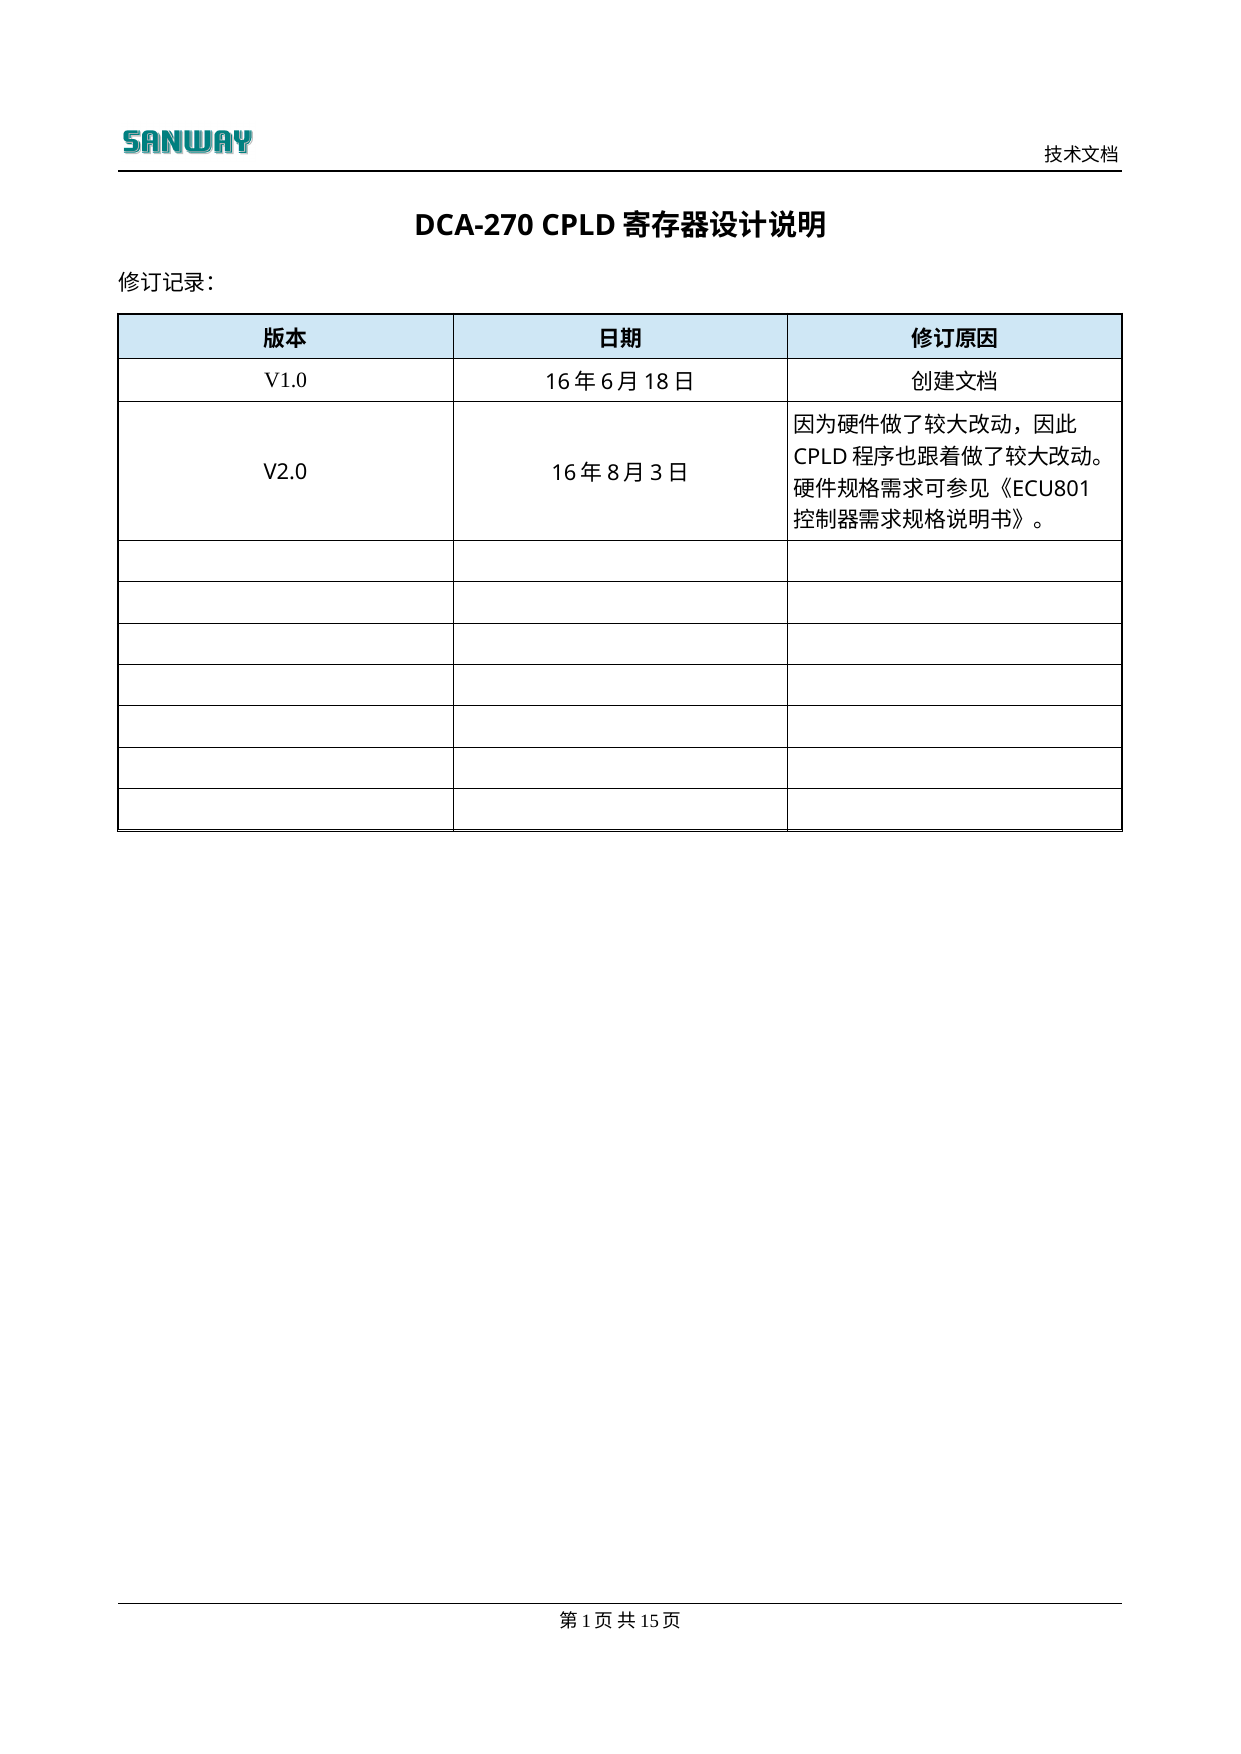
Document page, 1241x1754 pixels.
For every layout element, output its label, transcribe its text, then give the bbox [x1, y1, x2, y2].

table_cell 16年8月3日 [454, 402, 787, 540]
table_cell 因为硬件做了较大改动，因此CPLD程序也跟着做了较大改动。硬件规格需求可参见《ECU801控制器需求规格说明书》。 [788, 402, 1121, 540]
table_cell [119, 748, 453, 788]
table_cell [119, 624, 453, 664]
table_cell [454, 624, 787, 664]
text DCA-270 CPLD寄存器设计说明 [118, 202, 1122, 244]
table_cell V2.0 [119, 402, 453, 540]
text 修订记录： [118, 265, 1122, 297]
table_cell [119, 706, 453, 747]
table_cell [119, 789, 453, 829]
table_cell [454, 748, 787, 788]
table_cell [454, 665, 787, 705]
table_header 日期 [454, 315, 787, 358]
table_cell [788, 582, 1121, 623]
table_header 修订原因 [788, 315, 1121, 358]
table_cell [119, 541, 453, 581]
table_cell [119, 665, 453, 705]
table_cell [454, 789, 787, 829]
table_cell [788, 541, 1121, 581]
table_cell 16年6月18日 [454, 359, 787, 401]
table_cell [454, 541, 787, 581]
table_cell [788, 665, 1121, 705]
table_cell [788, 706, 1121, 747]
table_cell 创建文档 [788, 359, 1121, 401]
table_cell [454, 582, 787, 623]
table_cell [454, 706, 787, 747]
table_cell [788, 748, 1121, 788]
table_cell [788, 789, 1121, 829]
table_cell V1.0 [119, 359, 453, 401]
table_cell [119, 582, 453, 623]
table_header 版本 [119, 315, 453, 358]
table_cell [788, 624, 1121, 664]
